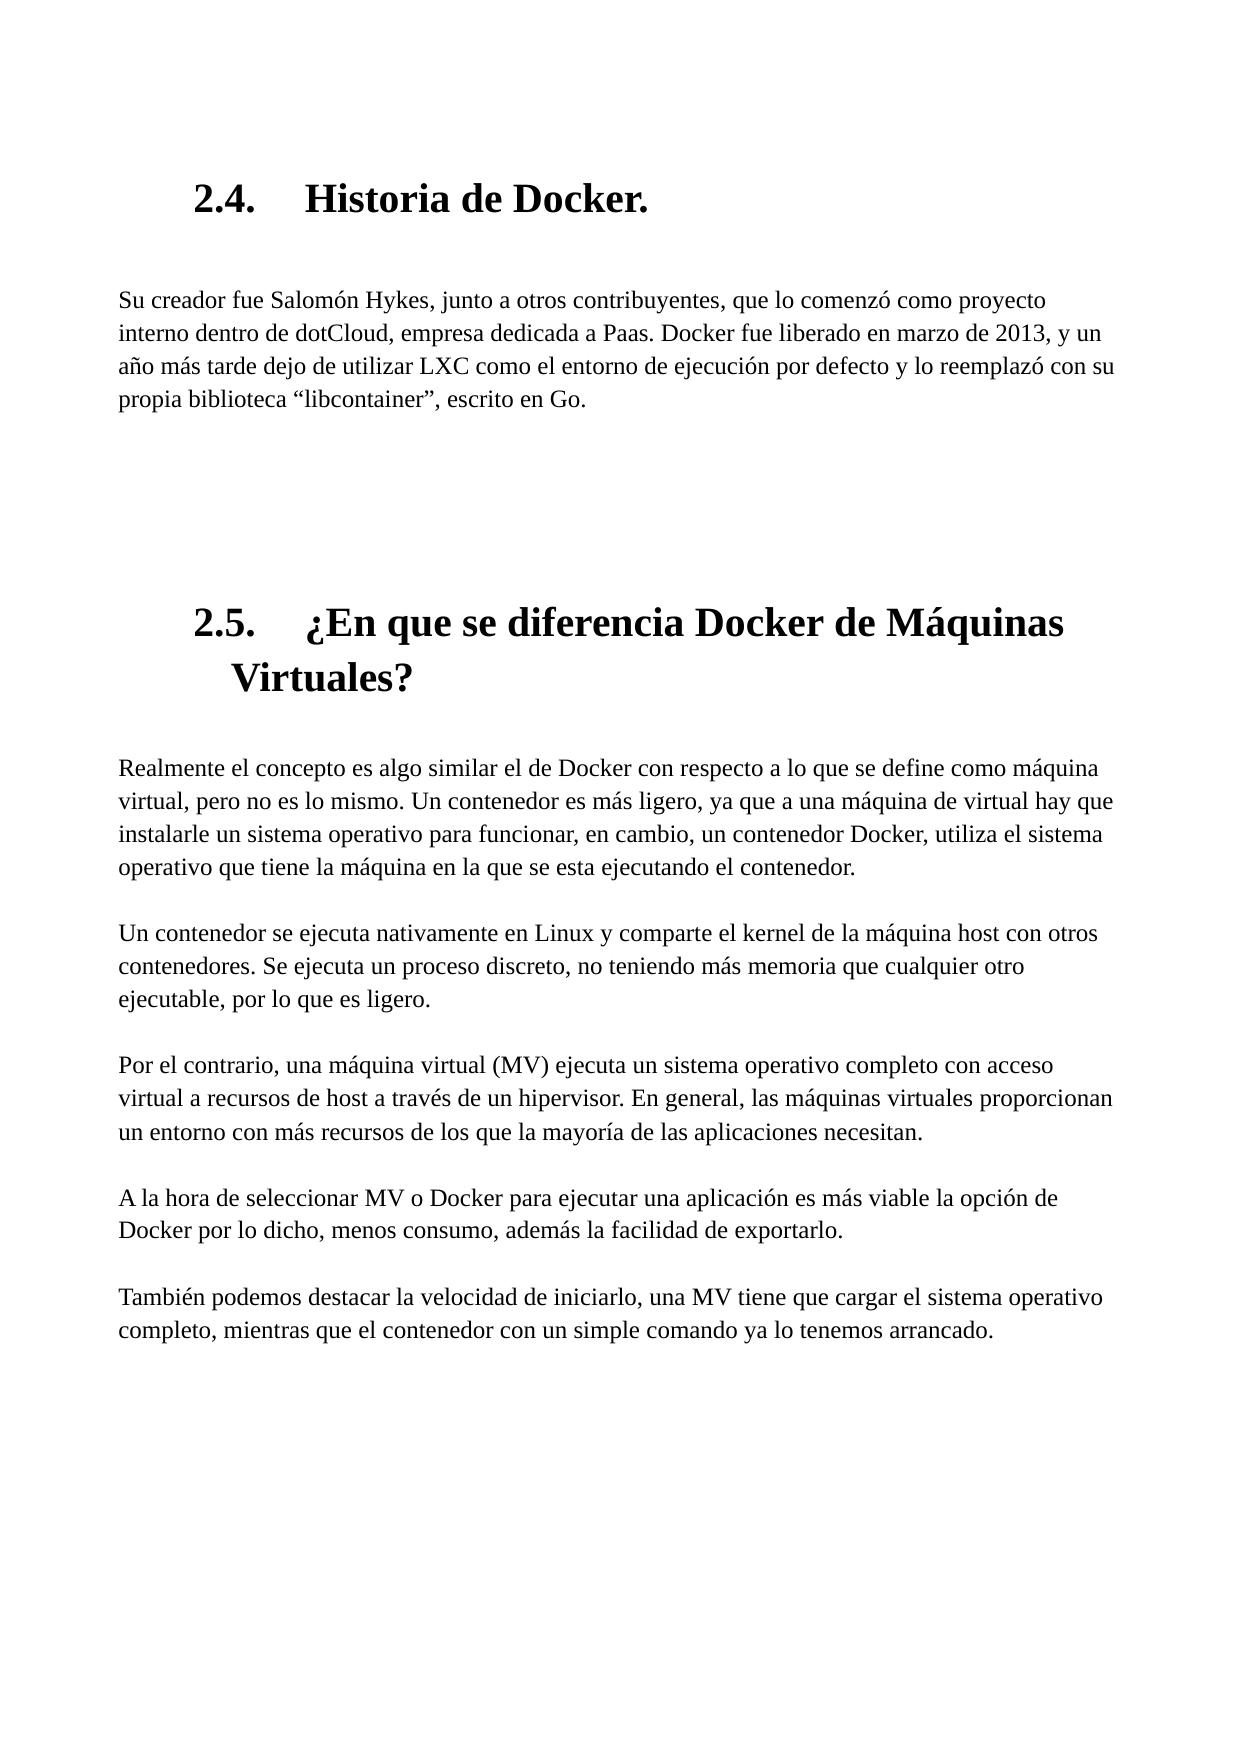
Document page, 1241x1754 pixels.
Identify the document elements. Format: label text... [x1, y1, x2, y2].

text Un contenedor se ejecuta nativamente en Linux y comparte el kernel de la máquina host con otros contenedores. Se ejecuta un proceso discreto, no teniendo más memoria que cualquier otro ejecutable, por lo que es ligero. [118, 918, 1122, 1013]
text También podemos destacar la velocidad de iniciarlo, una MV tiene que cargar el sistema operativo completo, mientras que el contenedor con un simple comando ya lo tenemos arrancado. [118, 1282, 1122, 1343]
text Su creador fue Salomón Hykes, junto a otros contribuyentes, que lo comenzó como proyecto interno dentro de dotCloud, empresa dedicada a Paas. Docker fue liberado en marzo de 2013, y un año más tarde dejo de utilizar LXC como el entorno de ejecución por defecto y lo reemplazó con su propia biblioteca “libcontainer”, escrito en Go. [118, 285, 1122, 413]
subtitle ¿En que se diferencia Docker de Máquinas Virtuales? [193, 598, 1122, 701]
text Por el contrario, una máquina virtual (MV) ejecuta un sistema operativo completo con acceso virtual a recursos de host a través de un hipervisor. En general, las máquinas virtuales proporcionan un entorno con más recursos de los que la mayoría de las aplicaciones necesitan. [118, 1051, 1122, 1145]
text A la hora de seleccionar MV o Docker para ejecutar una aplicación es más viable la opción de Docker por lo dicho, menos consumo, además la facilidad de exportarlo. [118, 1183, 1122, 1244]
subtitle Historia de Docker. [193, 173, 1122, 221]
text Realmente el concepto es algo similar el de Docker con respecto a lo que se define como máquina virtual, pero no es lo mismo. Un contenedor es más ligero, ya que a una máquina de virtual hay que instalarle un sistema operativo para funcionar, en cambio, un contenedor Docker, utiliza el sistema operativo que tiene la máquina en la que se esta ejecutando el contenedor. [118, 753, 1122, 881]
